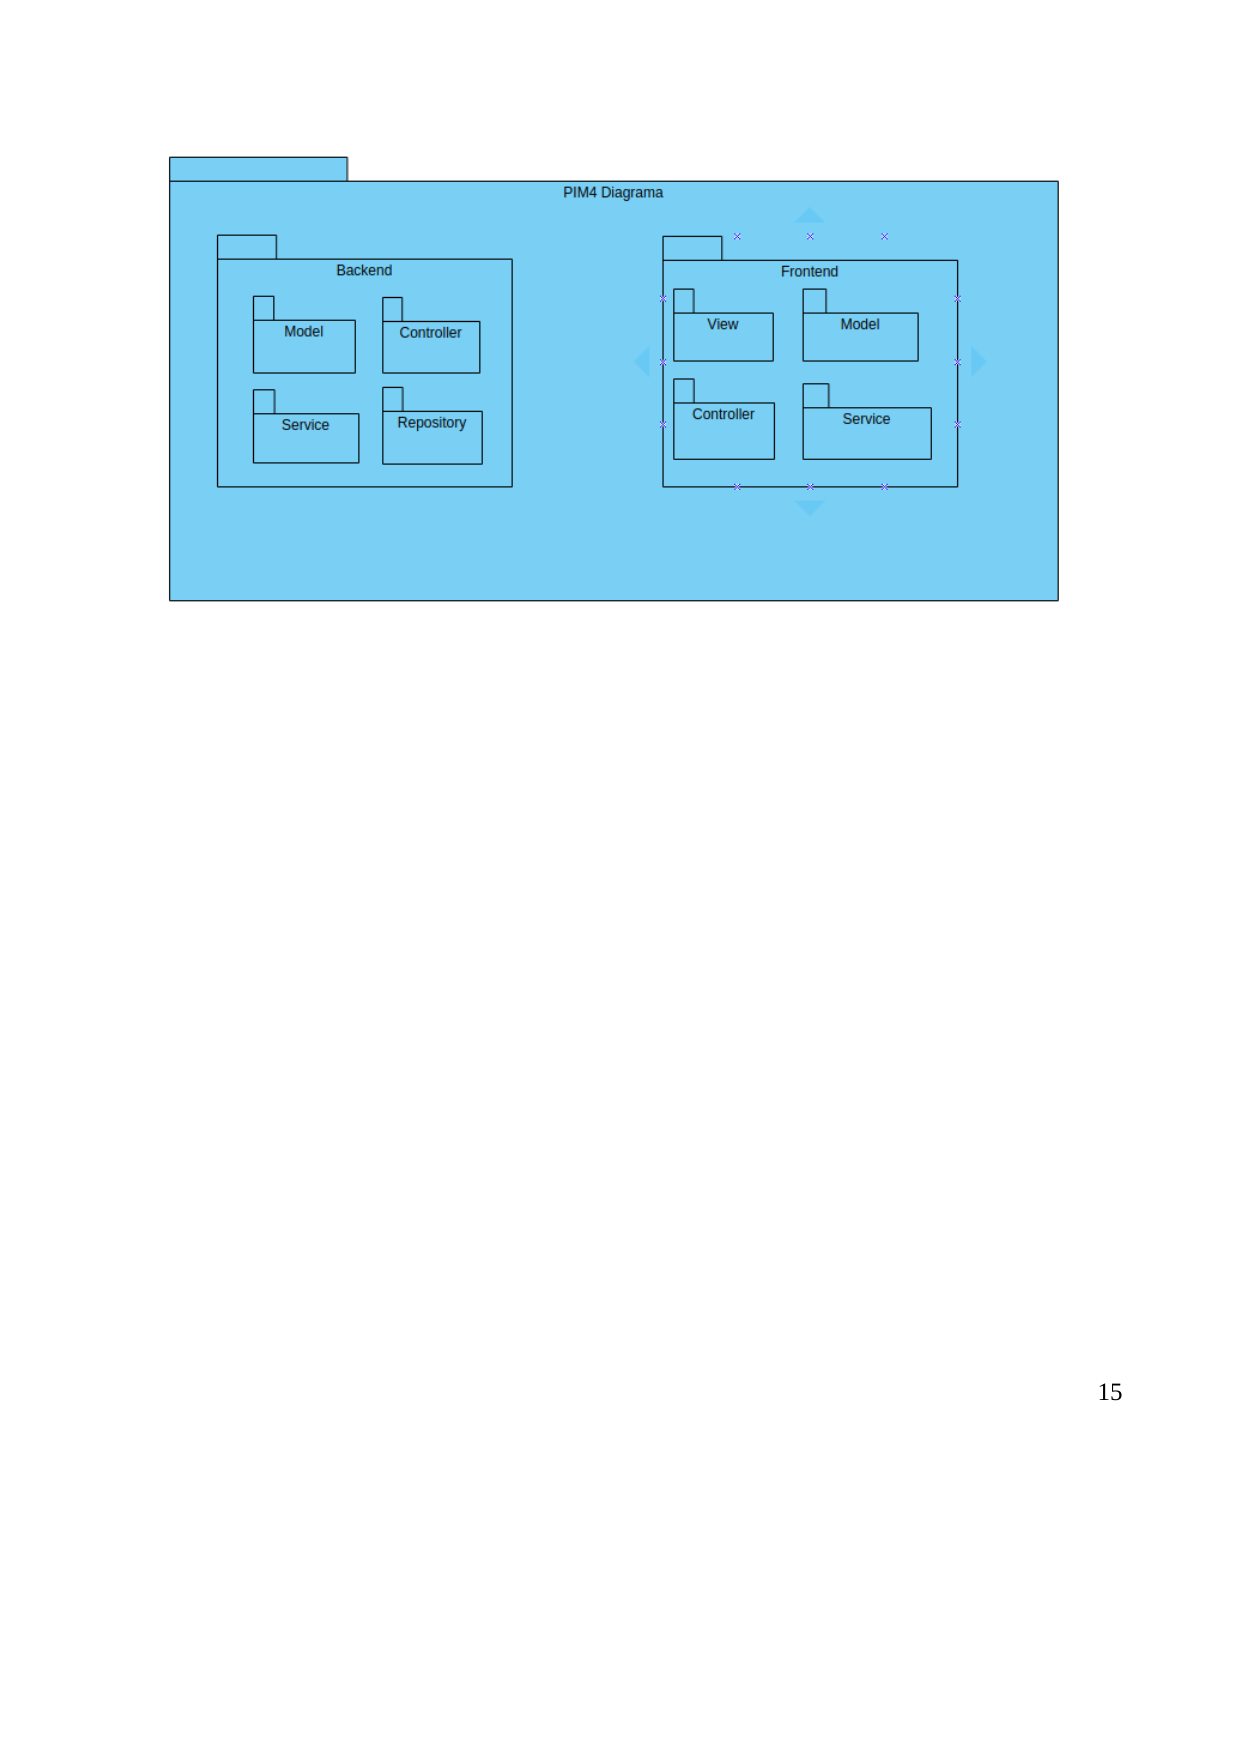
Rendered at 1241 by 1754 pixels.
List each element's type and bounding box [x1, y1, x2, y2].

picture [144, 140, 1120, 629]
